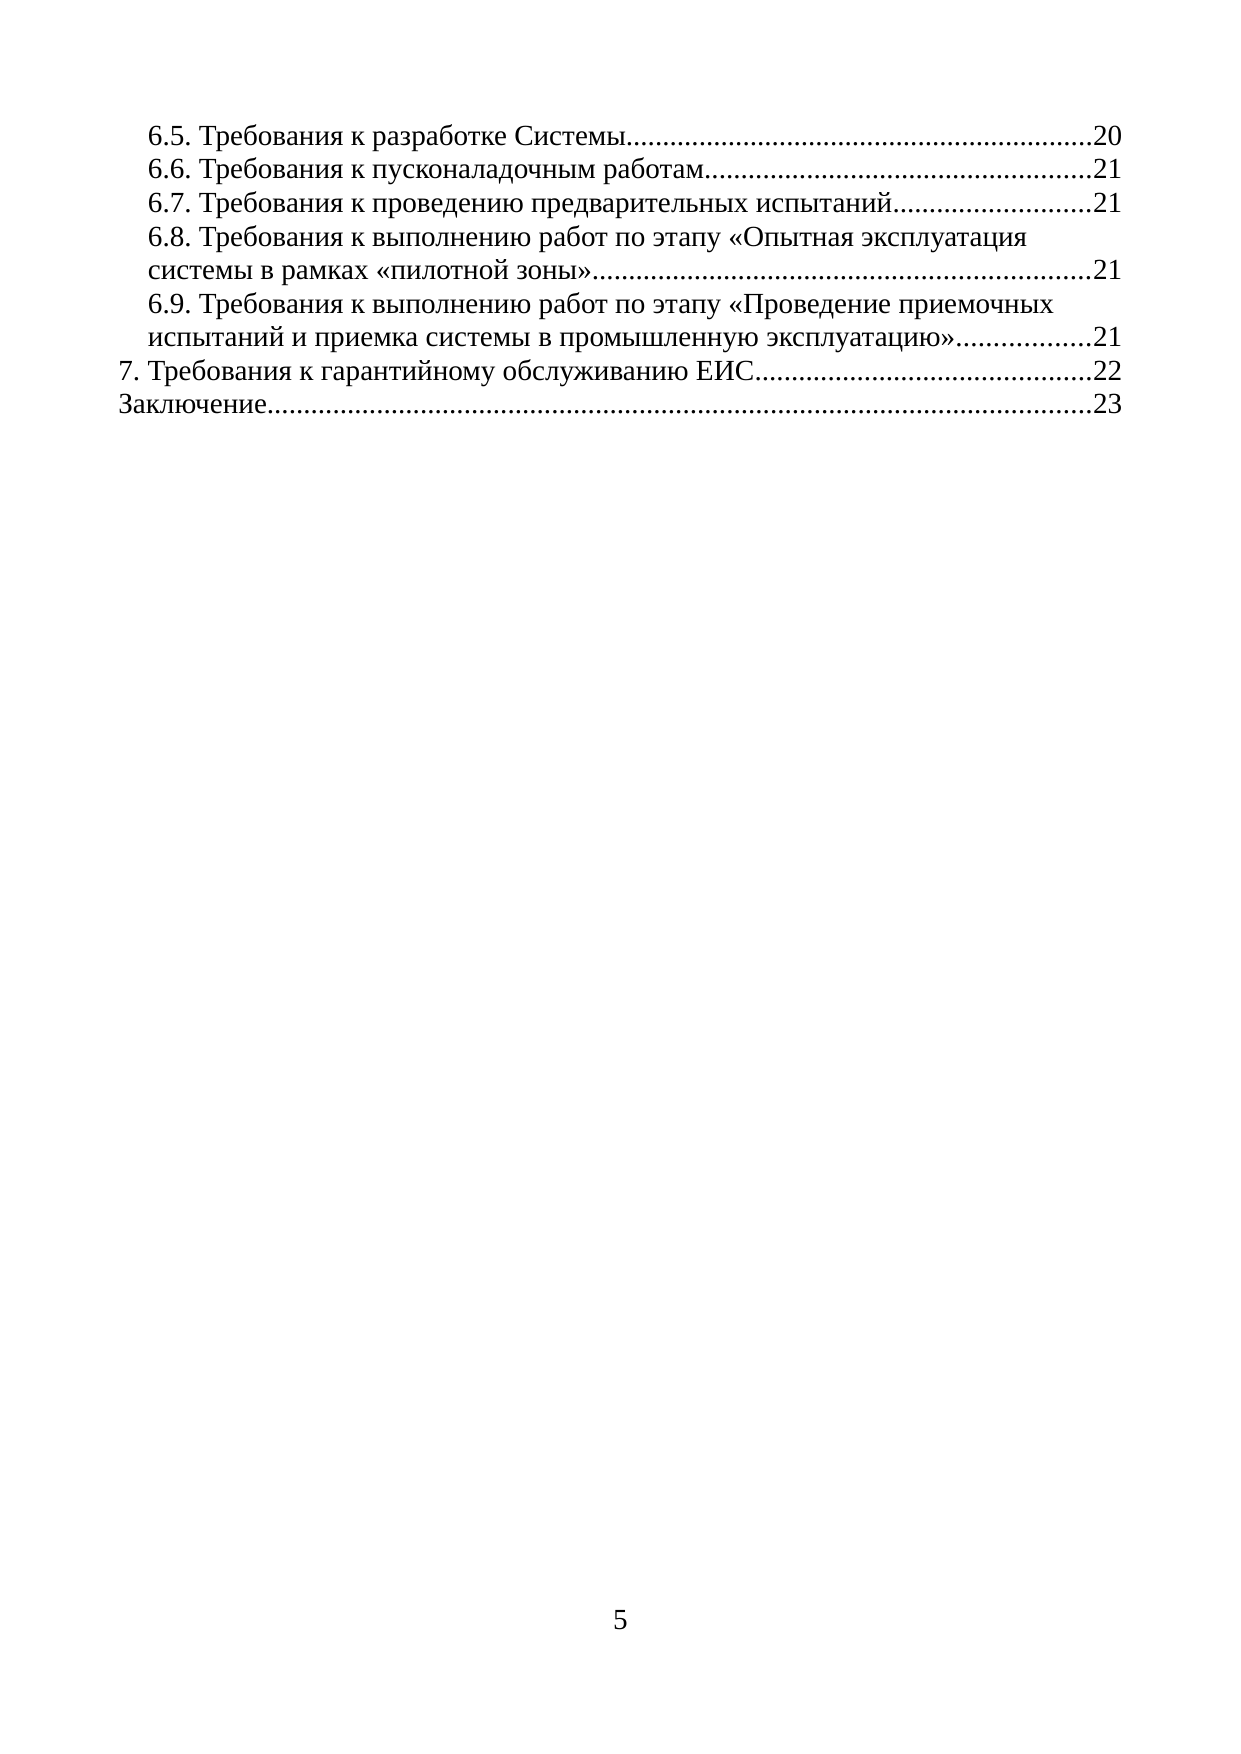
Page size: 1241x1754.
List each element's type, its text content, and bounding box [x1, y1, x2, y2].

text 6.8. Требования к выполнению работ по этапу «Опытная эксплуатация системы в рамках «пилотной зоны» 21 [148, 219, 1122, 286]
text 6.5. Требования к разработке Системы 20 [148, 118, 1122, 152]
text 6.7. Требования к проведению предварительных испытаний 21 [148, 185, 1122, 219]
text 7. Требования к гарантийному обслуживанию ЕИС 22 [118, 353, 1122, 386]
text 6.9. Требования к выполнению работ по этапу «Проведение приемочных испытаний и приемка системы в промышленную эксплуатацию» 21 [148, 286, 1122, 353]
text 6.6. Требования к пусконаладочным работам 21 [148, 152, 1122, 185]
text Заключение 23 [118, 386, 1122, 420]
